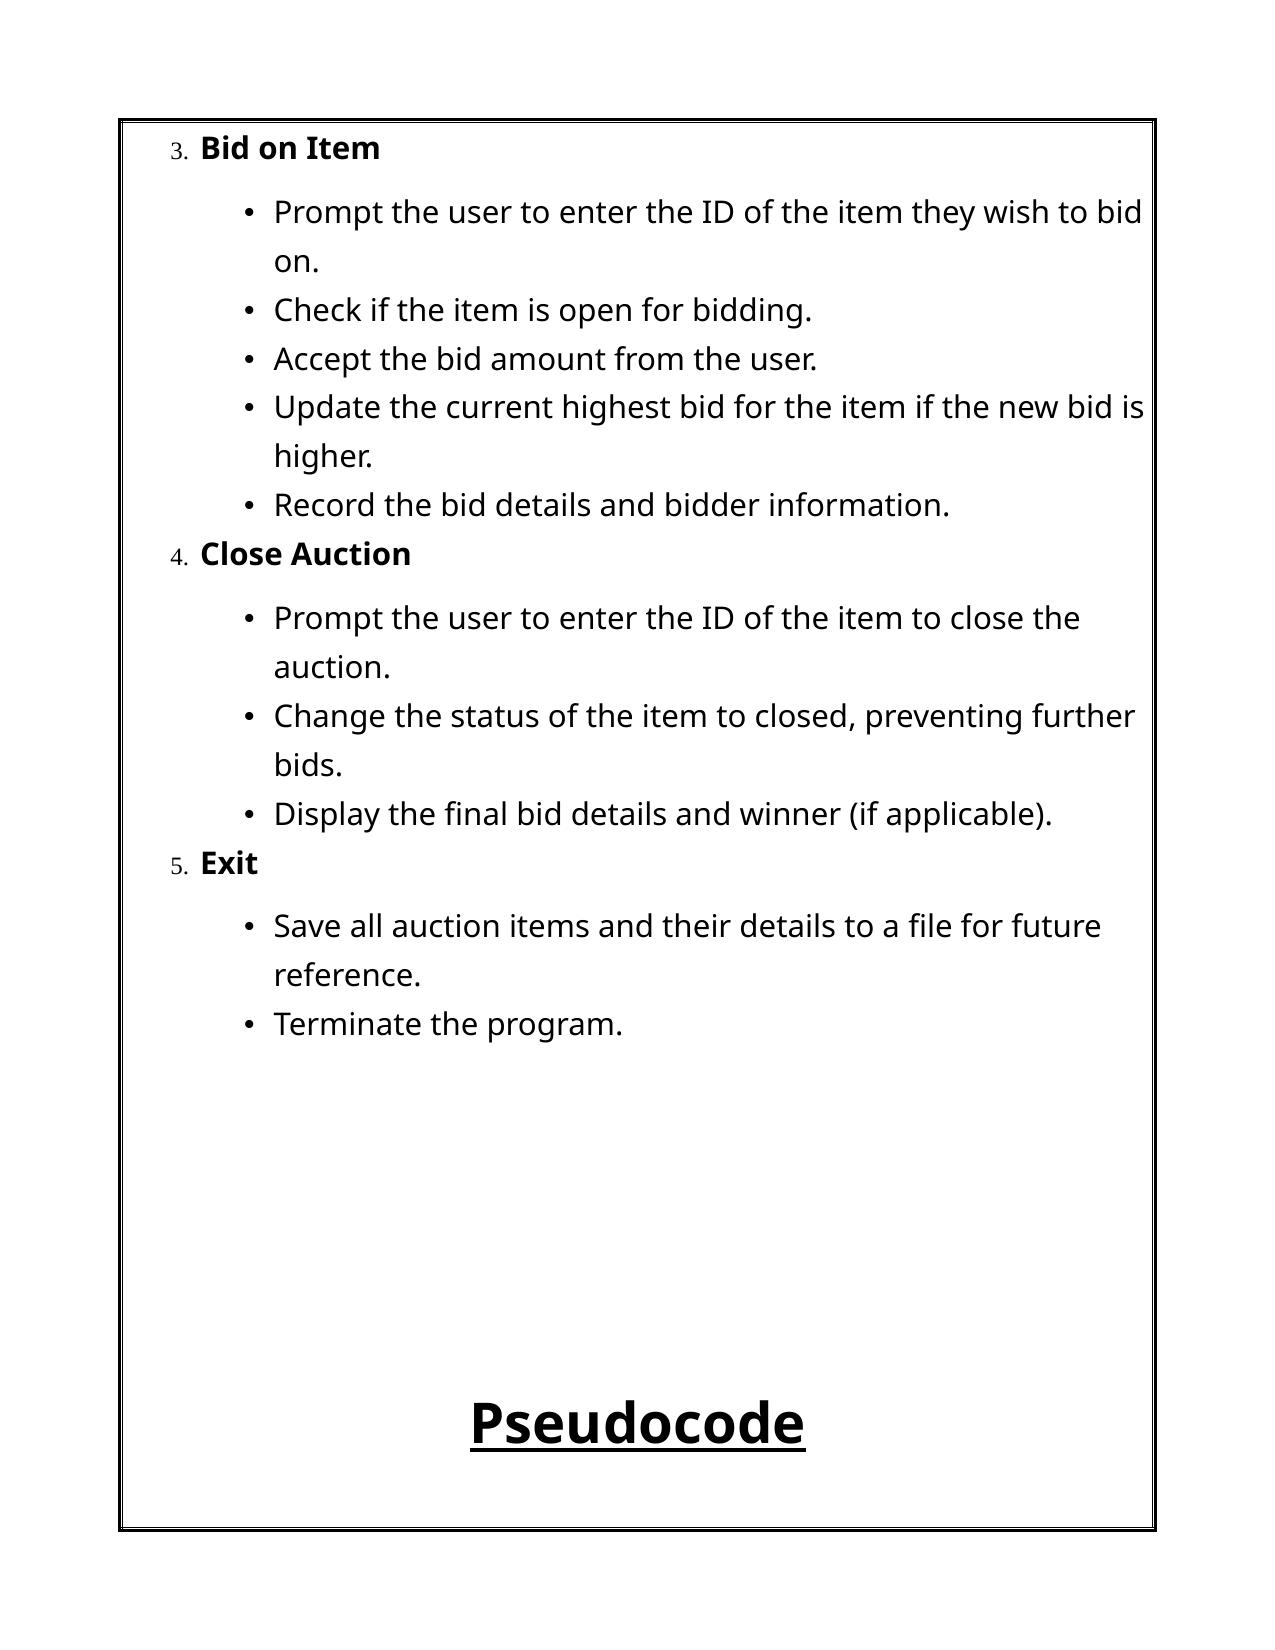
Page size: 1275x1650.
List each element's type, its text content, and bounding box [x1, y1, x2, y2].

list Check if the item is open for bidding. [244, 287, 1149, 330]
list Accept the bid amount from the user. [244, 336, 1149, 379]
list Prompt the user to enter the ID of the item they wish to bid on. [244, 189, 1149, 281]
list Record the bid details and bidder information. [244, 483, 1149, 526]
list Prompt the user to enter the ID of the item to close the auction. [244, 596, 1149, 687]
list Display the final bid details and winner (if applicable). [244, 792, 1149, 834]
list Change the status of the item to closed, preventing further bids. [244, 694, 1149, 785]
list Bid on Item [170, 126, 1149, 169]
list Close Auction [170, 532, 1149, 575]
text Pseudocode [126, 1383, 1149, 1460]
list Exit [170, 841, 1149, 883]
list Save all auction items and their details to a file for future reference. [244, 904, 1149, 996]
list Update the current highest bid for the item if the new bid is higher. [244, 385, 1149, 477]
list Terminate the program. [244, 1002, 1149, 1045]
